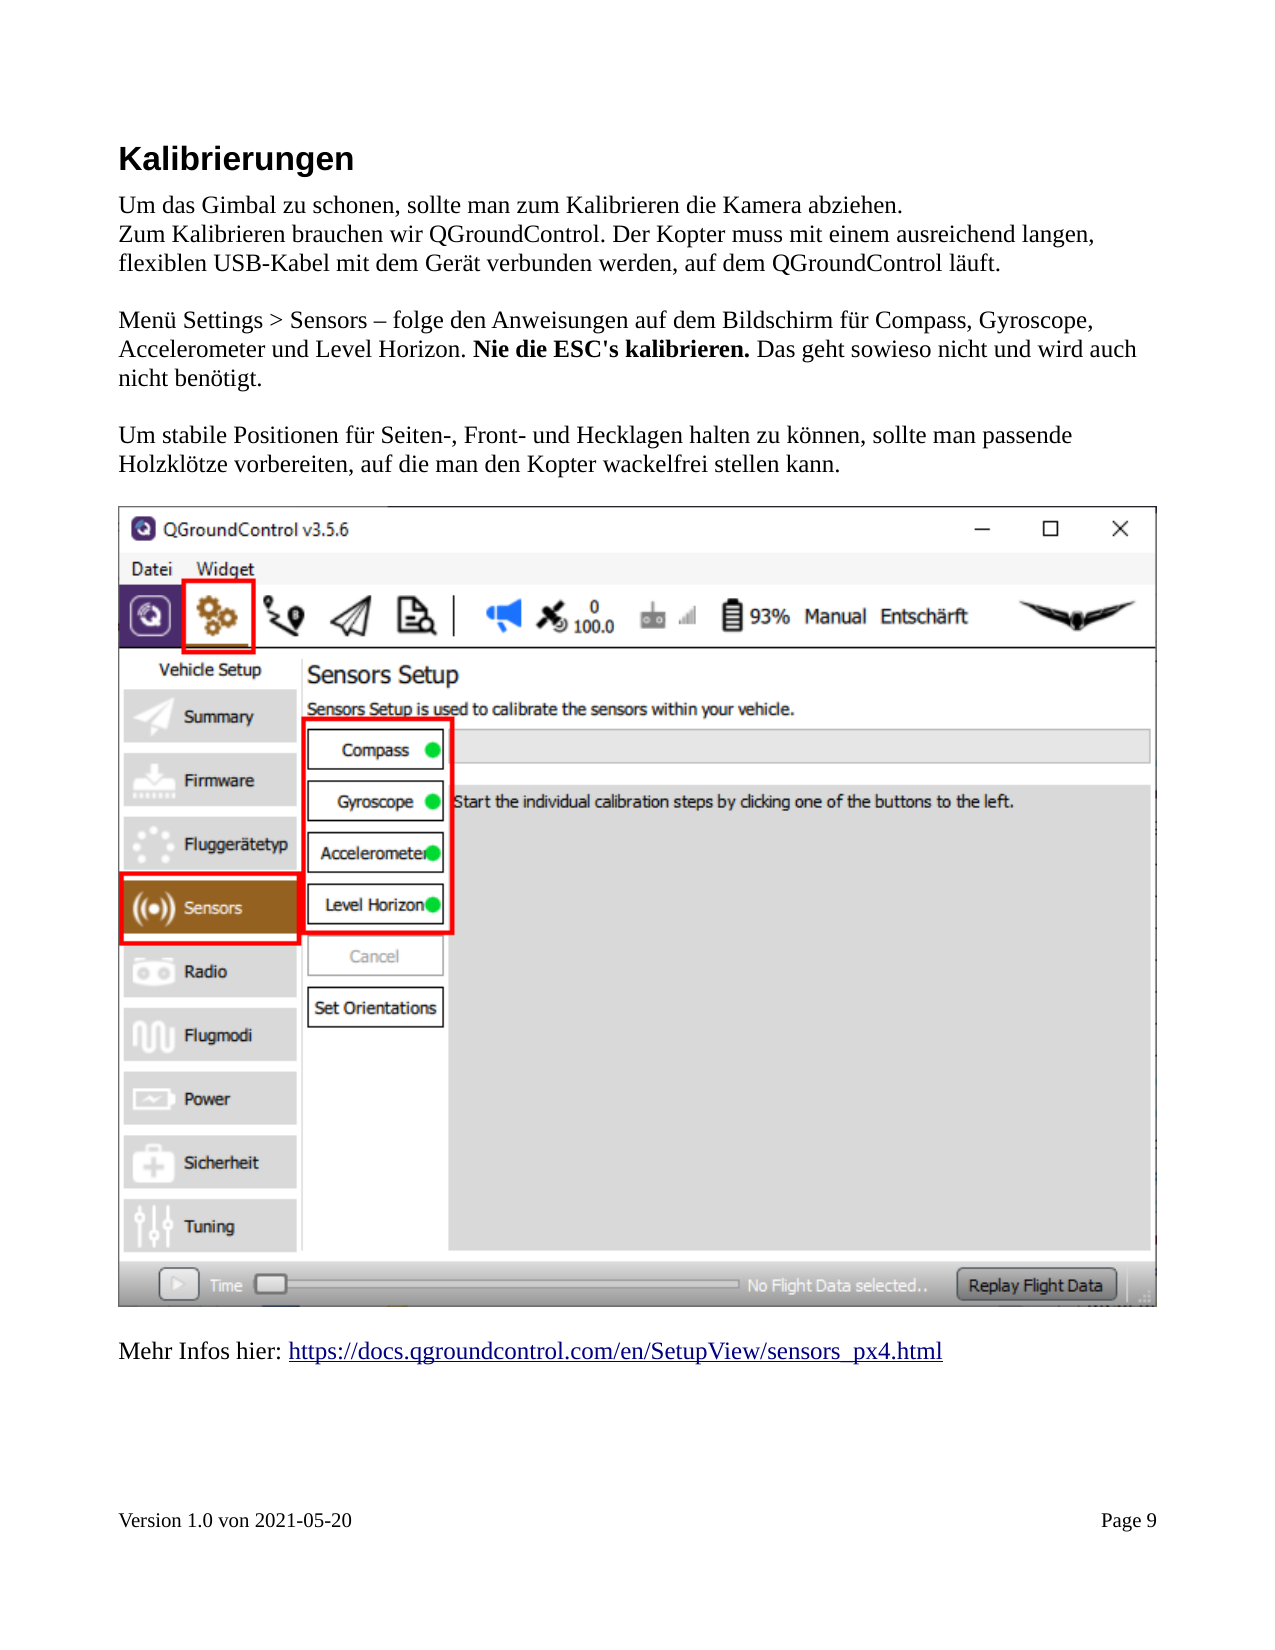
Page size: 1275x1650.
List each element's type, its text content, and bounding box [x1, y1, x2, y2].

text Um das Gimbal zu schonen, sollte man zum Kalibrieren die Kamera abziehen. [118, 190, 1157, 219]
subtitle Kalibrierungen [118, 139, 1157, 178]
picture [118, 506, 1157, 1307]
text Zum Kalibrieren brauchen wir QGroundControl. Der Kopter muss mit einem ausreichend langen, flexiblen USB-Kabel mit dem Gerät verbunden werden, auf dem QGroundControl läuft. [118, 219, 1157, 276]
text Menü Settings > Sensors – folge den Anweisungen auf dem Bildschirm für Compass, Gyroscope, Accelerometer und Level Horizon. Nie die ESC's kalibrieren. Das geht sowieso nicht und wird auch nicht benötigt. [118, 305, 1157, 391]
text Um stabile Positionen für Seiten-, Front- und Hecklagen halten zu können, sollte man passende Holzklötze vorbereiten, auf die man den Kopter wackelfrei stellen kann. [118, 420, 1157, 478]
text Mehr Infos hier: https://docs.qgroundcontrol.com/en/SetupView/sensors_px4.html [118, 1336, 1157, 1364]
